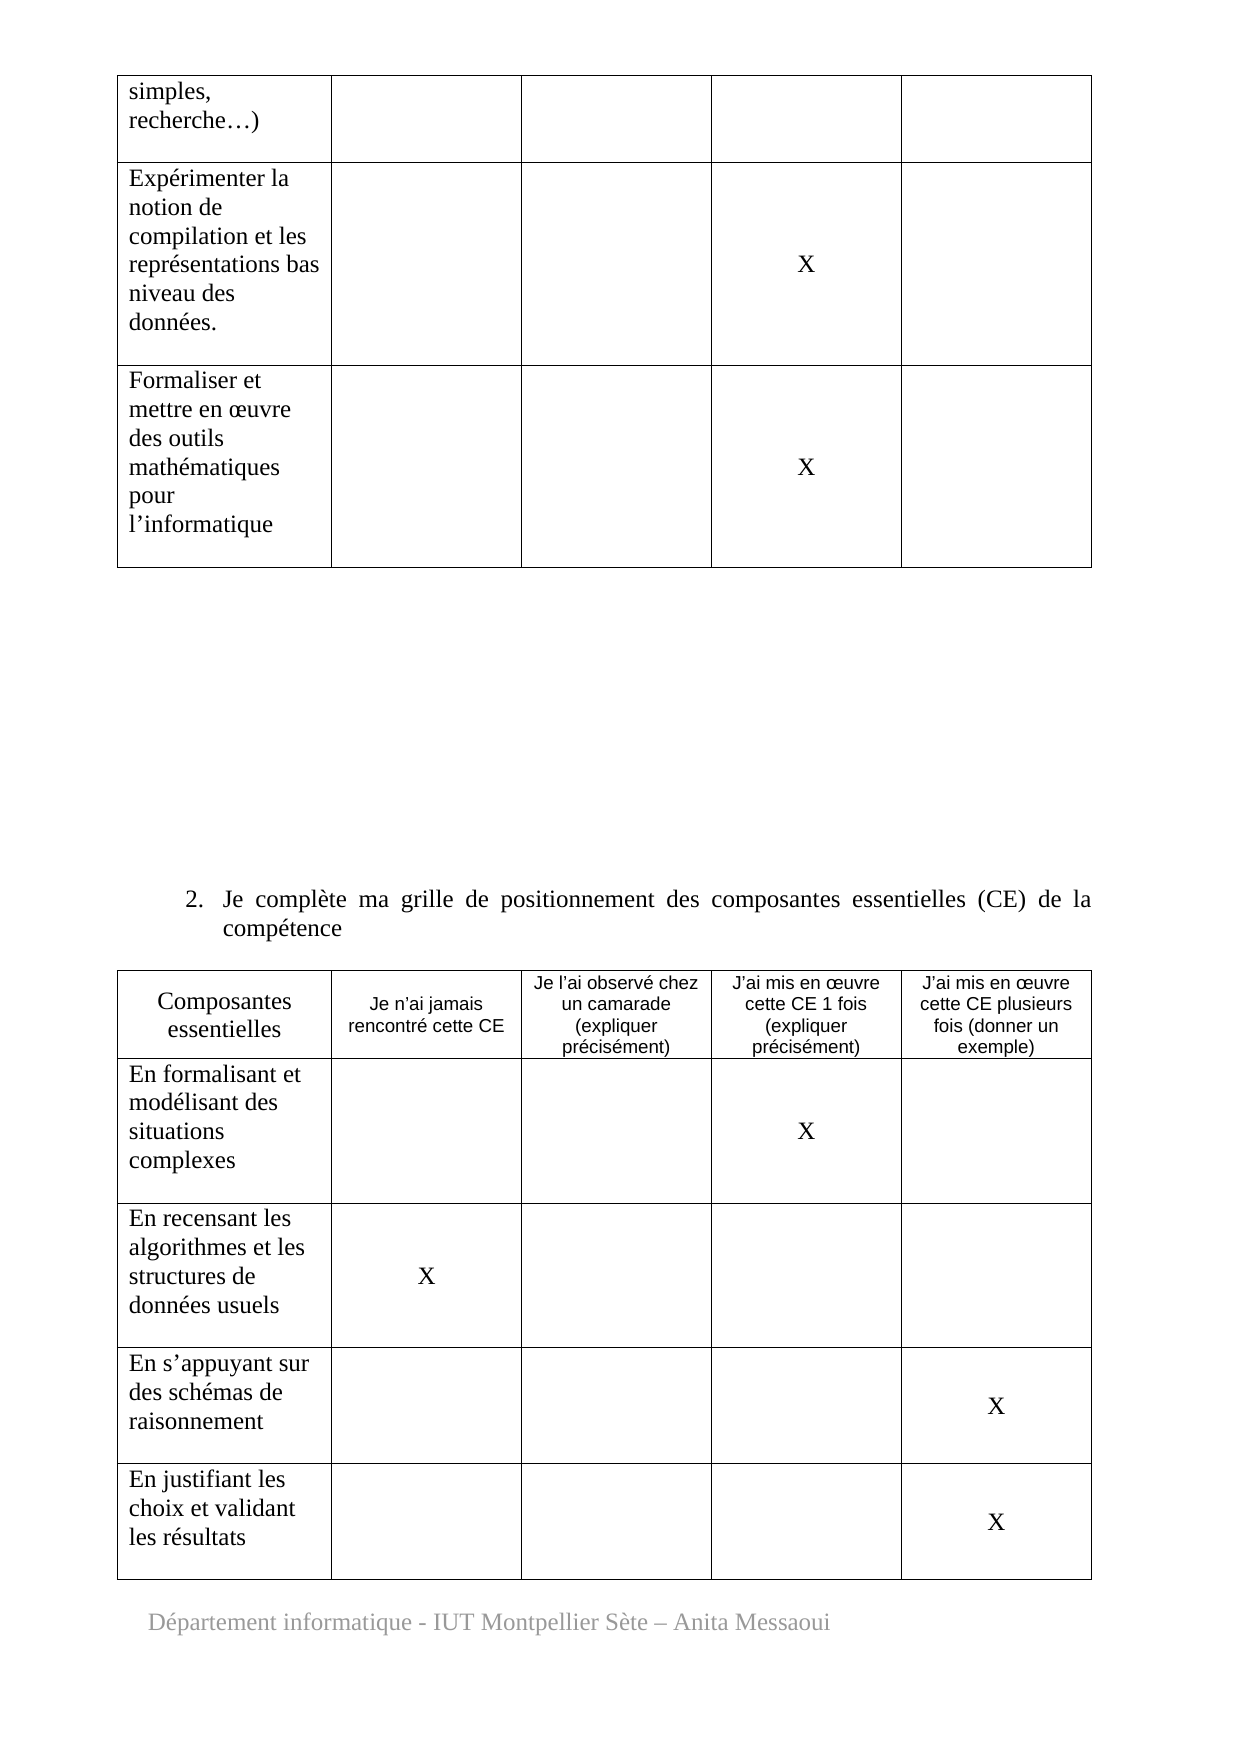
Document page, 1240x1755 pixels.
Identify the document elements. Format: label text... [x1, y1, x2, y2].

table_cell En recensant les algorithmes et les structures de données usuels [118, 1204, 331, 1347]
table_cell [522, 1059, 711, 1202]
table_cell En formalisant et modélisant des situations complexes [118, 1059, 331, 1202]
table_cell [902, 76, 1091, 162]
table_cell [712, 76, 901, 162]
table_header J’ai mis en œuvre cette CE plusieurs fois (donner un exemple) [902, 971, 1091, 1058]
table_cell Expérimenter la notion de compilation et les représentations bas niveau des données. [118, 163, 331, 364]
table_cell [332, 1059, 521, 1202]
table_cell [902, 1204, 1091, 1347]
table_cell [712, 1348, 901, 1463]
table_cell [522, 1464, 711, 1579]
table_cell En s’appuyant sur des schémas de raisonnement [118, 1348, 331, 1463]
table_cell [712, 1464, 901, 1579]
table_cell [522, 76, 711, 162]
table_cell [332, 1348, 521, 1463]
table_header J’ai mis en œuvre cette CE 1 fois (expliquer précisément) [712, 971, 901, 1058]
table_cell X [712, 1059, 901, 1202]
table_cell [332, 76, 521, 162]
table_cell [522, 1348, 711, 1463]
table_header Composantes essentielles [118, 971, 331, 1058]
table_cell [902, 163, 1091, 364]
table_cell [332, 163, 521, 364]
table_cell X [902, 1348, 1091, 1463]
list Je complète ma grille de positionnement des composantes essentielles (CE) de la compétence [185, 884, 1092, 942]
table_cell X [712, 366, 901, 567]
table_cell X [332, 1204, 521, 1347]
table_cell [902, 366, 1091, 567]
table_cell [332, 1464, 521, 1579]
table_cell [522, 366, 711, 567]
table_header Je l’ai observé chez un camarade (expliquer précisément) [522, 971, 711, 1058]
table_header Je n’ai jamais rencontré cette CE [332, 971, 521, 1058]
table_cell [712, 1204, 901, 1347]
table_cell [902, 1059, 1091, 1202]
table_cell En justifiant les choix et validant les résultats [118, 1464, 331, 1579]
table_cell simples, recherche…) [118, 76, 331, 162]
table_cell [522, 1204, 711, 1347]
table_cell [522, 163, 711, 364]
table_cell X [712, 163, 901, 364]
table_cell Formaliser et mettre en œuvre des outils mathématiques pour l’informatique [118, 366, 331, 567]
table_cell [332, 366, 521, 567]
table_cell X [902, 1464, 1091, 1579]
